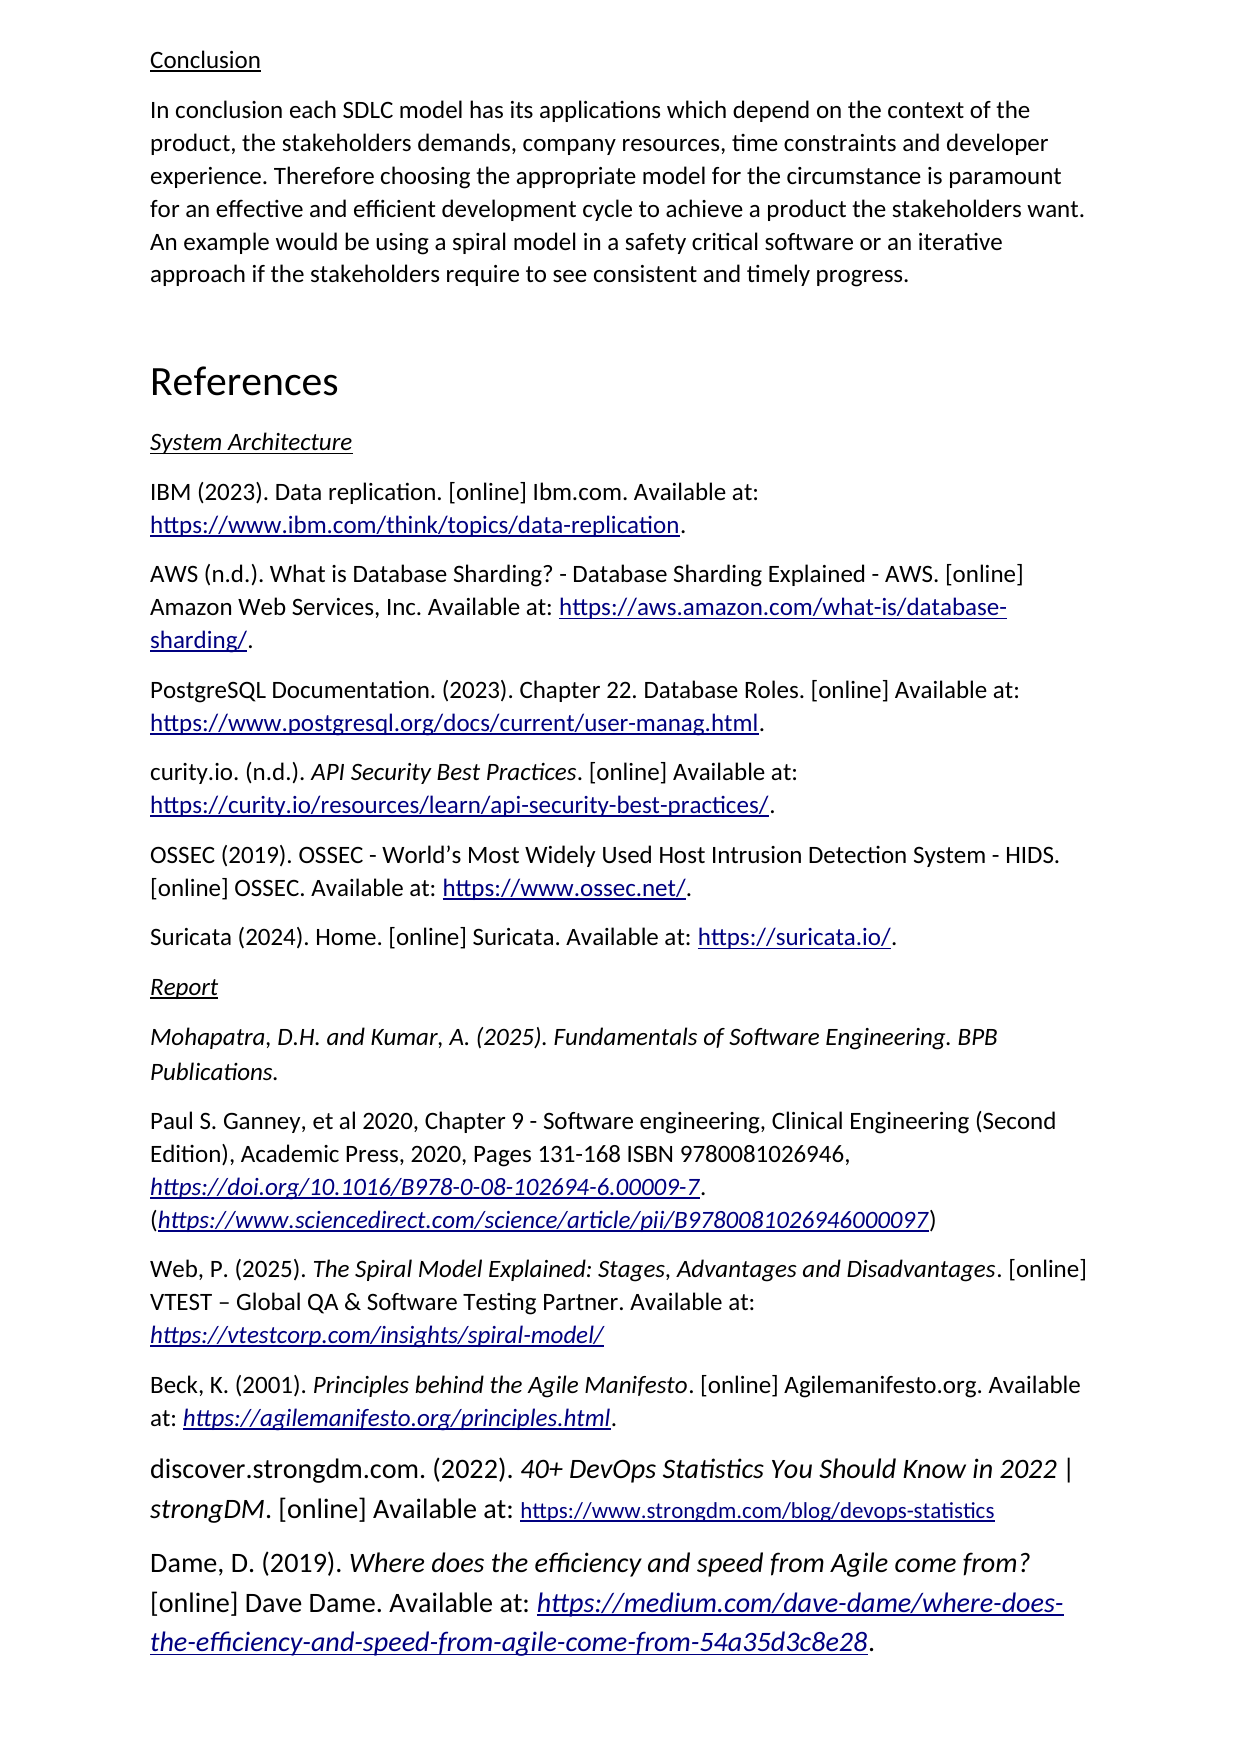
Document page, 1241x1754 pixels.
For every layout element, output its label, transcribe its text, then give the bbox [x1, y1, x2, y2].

text References [150, 355, 1090, 406]
text In conclusion each SDLC model has its applications which depend on the context of the product, the stakeholders demands, company resources, time constraints and developer experience. Therefore choosing the appropriate model for the circumstance is paramount for an effective and efficient development cycle to achieve a product the stakeholders want. An example would be using a spiral model in a safety critical software or an iterative approach if the stakeholders require to see consistent and timely progress. [150, 94, 1090, 289]
text Paul S. Ganney, et al 2020, Chapter 9 - Software engineering, Clinical Engineering (Second Edition), Academic Press, 2020, Pages 131-168 ISBN 9780081026946, https://doi.org/10.1016/B978-0-08-102694-6.00009-7. (https://www.sciencedirect.com/science/article/pii/B9780081026946000097) [150, 1105, 1090, 1234]
text System Architecture [150, 427, 1090, 457]
text Beck, K. (2001). Principles behind the Agile Manifesto. [online] Agilemanifesto.org. Available at: https://agilemanifesto.org/principles.html. [150, 1369, 1090, 1432]
text curity.io. (n.d.). API Security Best Practices. [online] Available at: https://curity.io/resources/learn/api-security-best-practices/. [150, 757, 1090, 820]
text Report [150, 971, 1090, 1002]
text AWS (n.d.). What is Database Sharding? - Database Sharding Explained - AWS. [online] Amazon Web Services, Inc. Available at: https://aws.amazon.com/what-is/database-sharding/. [150, 559, 1090, 655]
text IBM (2023). Data replication. [online] Ibm.com. Available at: https://www.ibm.com/think/topics/data-replication. [150, 476, 1090, 539]
text Mohapatra, D.H. and Kumar, A. (2025). Fundamentals of Software Engineering. BPB Publications. [150, 1021, 1090, 1086]
text Suricata (2024). Home. [online] Suricata. Available at: https://suricata.io/. [150, 922, 1090, 952]
text Web, P. (2025). The Spiral Model Explained: Stages, Advantages and Disadvantages. [online] VTEST – Global QA & Software Testing Partner. Available at: https://vtestcorp.com/insights/spiral-model/ [150, 1254, 1090, 1350]
text PostgreSQL Documentation. (2023). Chapter 22. Database Roles. [online] Available at: https://www.postgresql.org/docs/current/user-manag.html. [150, 674, 1090, 737]
text Conclusion [150, 44, 1090, 75]
text Dame, D. (2019). Where does the efficiency and speed from Agile come from? [online] Dave Dame. Available at: https://medium.com/dave-dame/where-does-the-efficiency-and-speed-from-agile-come-from-54a35d3c8e28. [150, 1545, 1090, 1658]
text OSSEC (2019). OSSEC - World’s Most Widely Used Host Intrusion Detection System - HIDS. [online] OSSEC. Available at: https://www.ossec.net/. [150, 839, 1090, 902]
text discover.strongdm.com. (2022). 40+ DevOps Statistics You Should Know in 2022 | strongDM. [online] Available at: https://www.strongdm.com/blog/devops-statistics [150, 1452, 1090, 1525]
